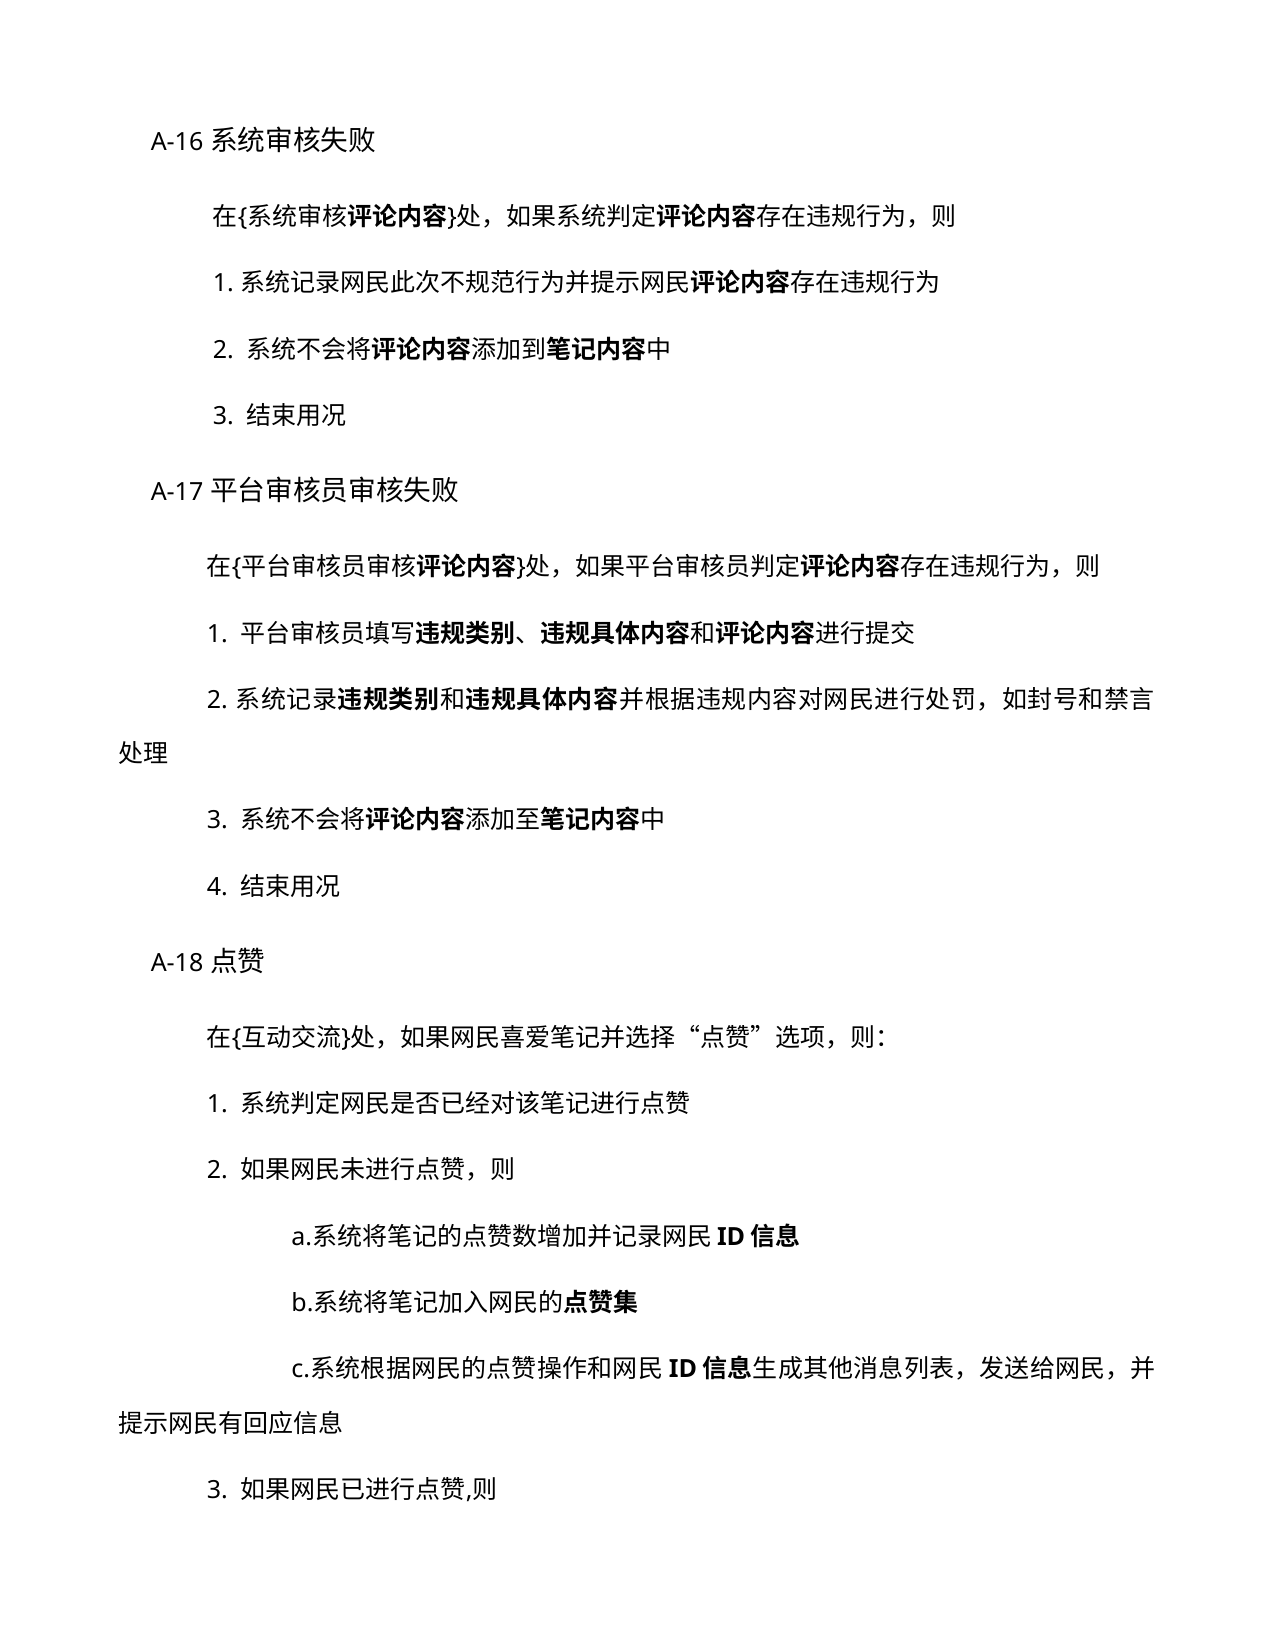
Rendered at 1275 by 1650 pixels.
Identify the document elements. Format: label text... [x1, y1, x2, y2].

text 在{平台审核员审核评论内容}处，如果平台审核员判定评论内容存在违规行为，则 [118, 547, 1157, 583]
text 3. 系统不会将评论内容添加至笔记内容中 [118, 800, 1157, 836]
subtitle A-17 平台审核员审核失败 [118, 468, 1157, 508]
text 2. 系统不会将评论内容添加到笔记内容中 [118, 329, 1157, 365]
subtitle A-18 点赞 [118, 939, 1157, 979]
text 1. 系统判定网民是否已经对该笔记进行点赞 [118, 1084, 1157, 1120]
text b.系统将笔记加入网民的点赞集 [118, 1282, 1157, 1319]
text 在{互动交流}处，如果网民喜爱笔记并选择“点赞”选项，则： [118, 1017, 1157, 1054]
text a.系统将笔记的点赞数增加并记录网民ID信息 [118, 1216, 1157, 1252]
text 2. 如果网民未进行点赞，则 [118, 1150, 1157, 1186]
text 2. 系统记录违规类别和违规具体内容并根据违规内容对网民进行处罚，如封号和禁言处理 [118, 679, 1157, 770]
text 1. 平台审核员填写违规类别、违规具体内容和评论内容进行提交 [118, 613, 1157, 649]
text 1. 系统记录网民此次不规范行为并提示网民评论内容存在违规行为 [118, 263, 1157, 299]
text 3. 结束用况 [118, 395, 1157, 432]
text c.系统根据网民的点赞操作和网民ID信息生成其他消息列表，发送给网民，并提示网民有回应信息 [118, 1349, 1157, 1439]
subtitle A-16 系统审核失败 [118, 118, 1157, 158]
text 3. 如果网民已进行点赞,则 [118, 1469, 1157, 1506]
text 4. 结束用况 [118, 866, 1157, 902]
text 在{系统审核评论内容}处，如果系统判定评论内容存在违规行为，则 [118, 197, 1157, 233]
